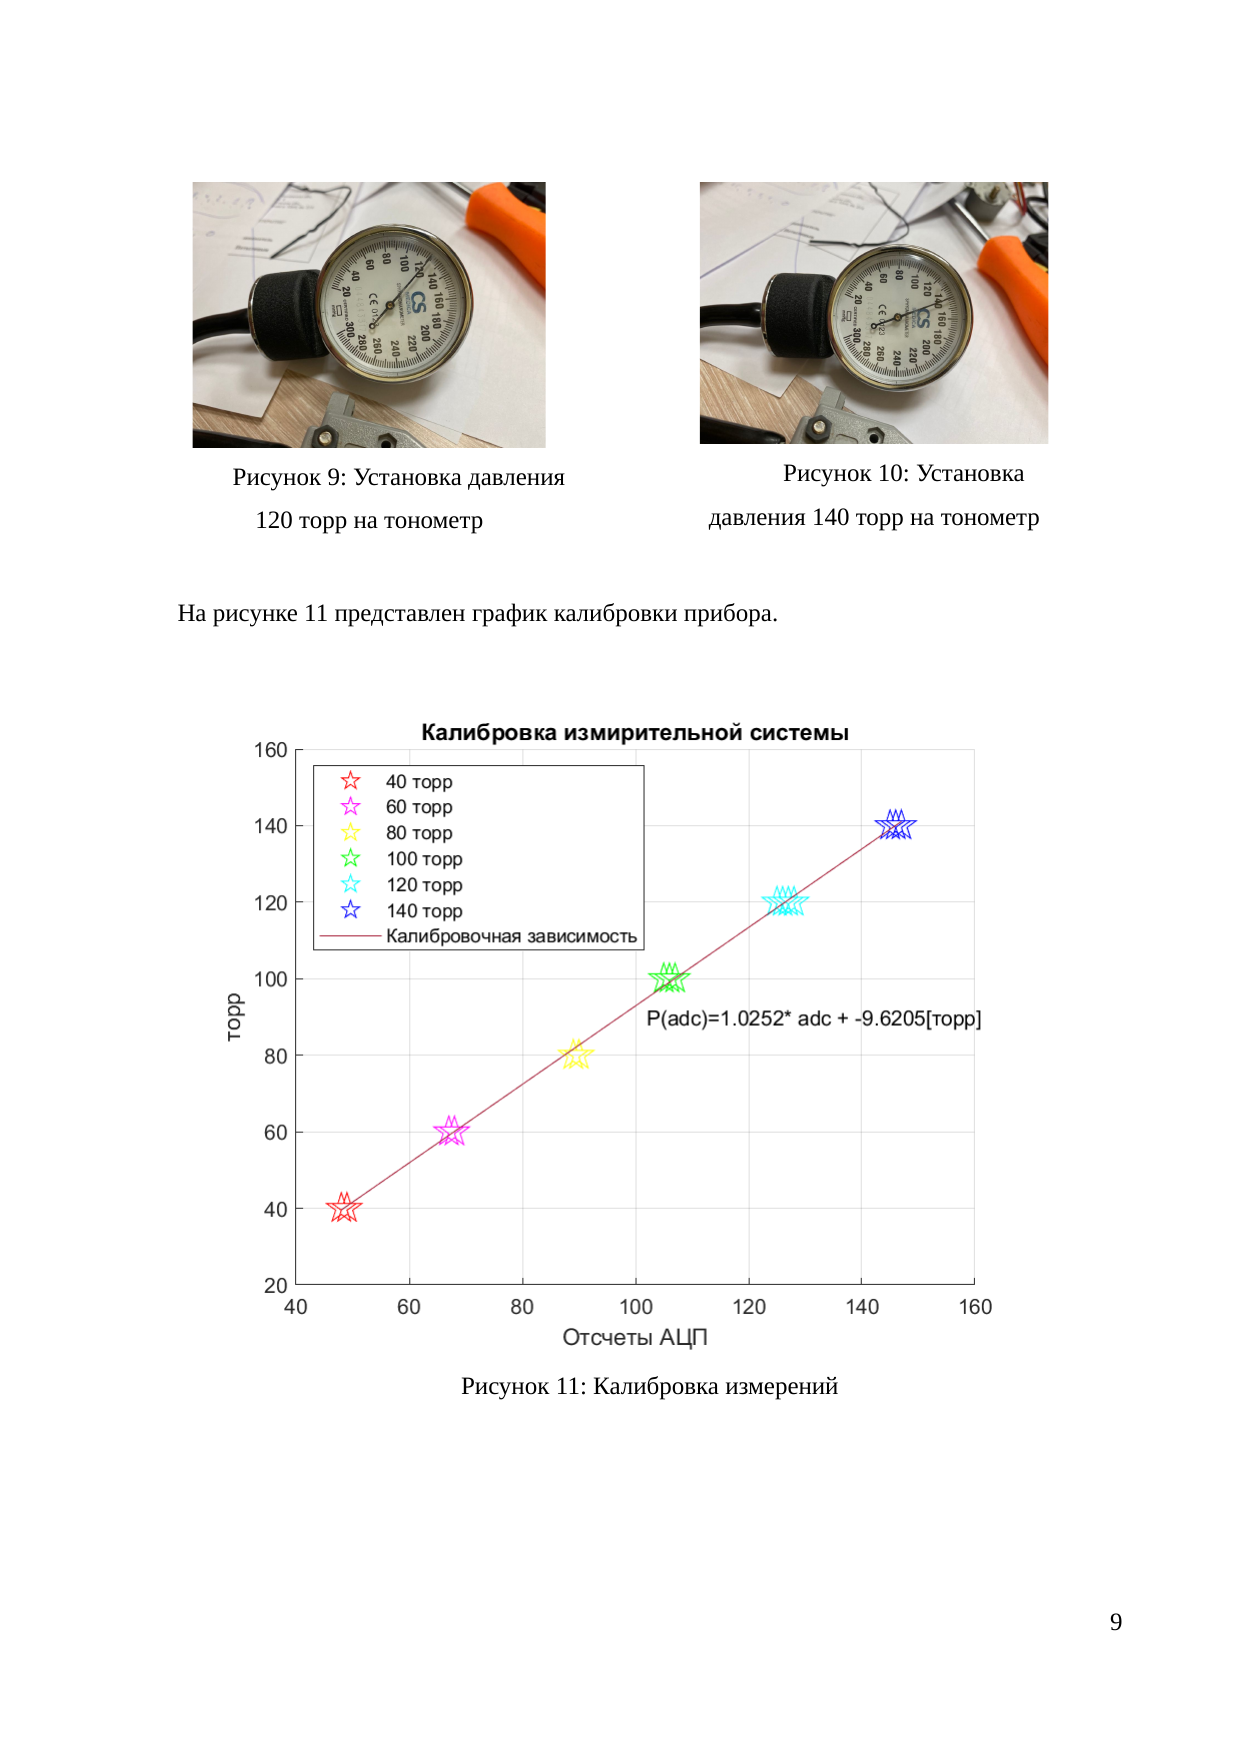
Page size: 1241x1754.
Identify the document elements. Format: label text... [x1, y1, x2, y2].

picture [699, 182, 1049, 444]
text На рисунке 11 представлен график калибровки прибора. [118, 598, 1122, 627]
table_cell [620, 118, 1128, 598]
picture [192, 182, 546, 448]
table_cell [118, 118, 620, 598]
text Рисунок 11: Калибровка измерений [183, 1357, 1058, 1399]
picture [182, 700, 1058, 1357]
